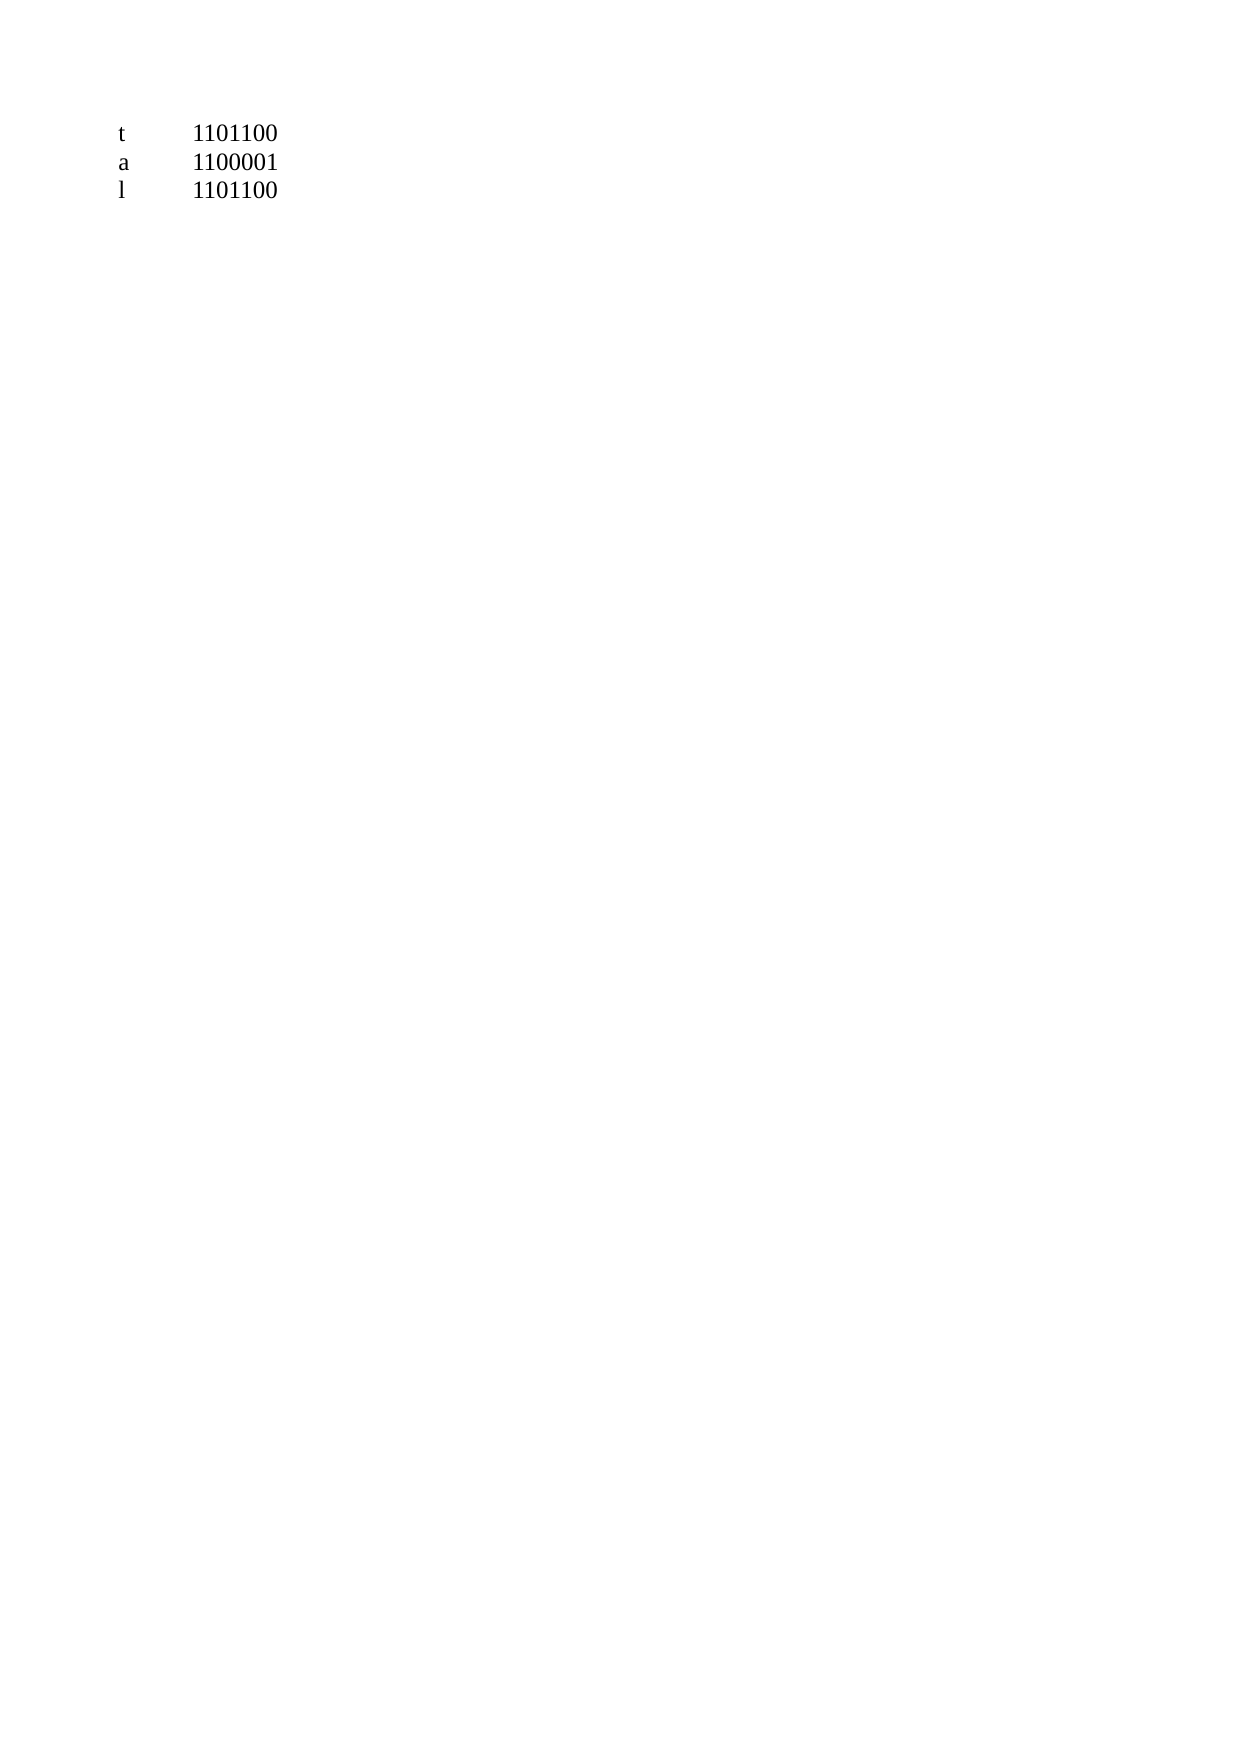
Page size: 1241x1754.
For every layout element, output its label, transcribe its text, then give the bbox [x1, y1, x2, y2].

text a 1100001 [118, 147, 1122, 176]
text l 1101100 [118, 176, 1122, 204]
text t 1101100 [118, 118, 1122, 147]
